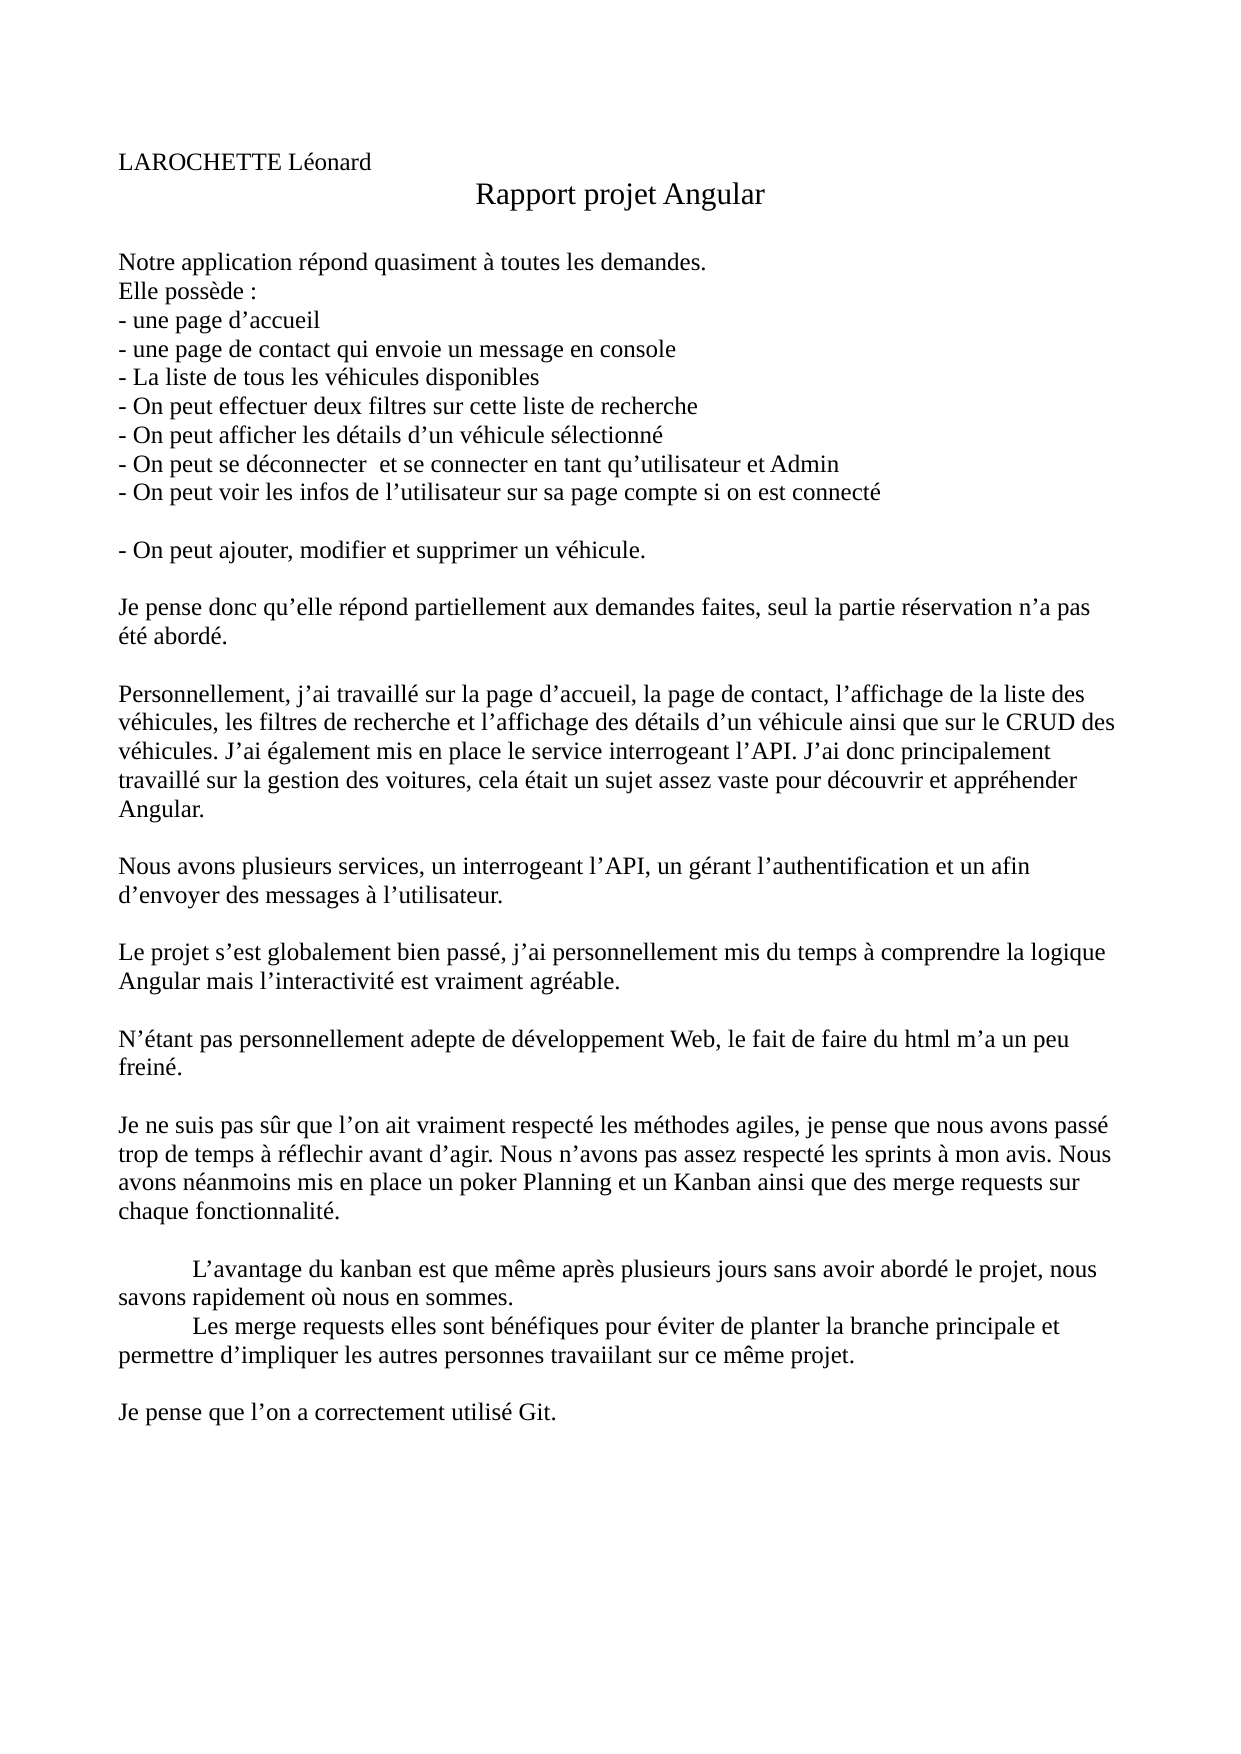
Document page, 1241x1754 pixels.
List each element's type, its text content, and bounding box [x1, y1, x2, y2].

text - La liste de tous les véhicules disponibles [118, 362, 1122, 391]
text - On peut afficher les détails d’un véhicule sélectionné [118, 420, 1122, 449]
text Les merge requests elles sont bénéfiques pour éviter de planter la branche principale et permettre d’impliquer les autres personnes travaiilant sur ce même projet. [118, 1311, 1122, 1369]
text Je pense donc qu’elle répond partiellement aux demandes faites, seul la partie réservation n’a pas été abordé. [118, 592, 1122, 650]
text - On peut se déconnecter et se connecter en tant qu’utilisateur et Admin [118, 449, 1122, 477]
text - On peut ajouter, modifier et supprimer un véhicule. [118, 535, 1122, 564]
text Elle possède : [118, 276, 1122, 305]
text - une page d’accueil [118, 305, 1122, 334]
text LAROCHETTE Léonard [118, 147, 1122, 176]
text L’avantage du kanban est que même après plusieurs jours sans avoir abordé le projet, nous savons rapidement où nous en sommes. [118, 1254, 1122, 1311]
text Rapport projet Angular [118, 176, 1122, 212]
text N’étant pas personnellement adepte de développement Web, le fait de faire du html m’a un peu freiné. [118, 1024, 1122, 1081]
text Je ne suis pas sûr que l’on ait vraiment respecté les méthodes agiles, je pense que nous avons passé trop de temps à réflechir avant d’agir. Nous n’avons pas assez respecté les sprints à mon avis. Nous avons néanmoins mis en place un poker Planning et un Kanban ainsi que des merge requests sur chaque fonctionnalité. [118, 1110, 1122, 1225]
text - une page de contact qui envoie un message en console [118, 334, 1122, 362]
text Notre application répond quasiment à toutes les demandes. [118, 247, 1122, 276]
text - On peut voir les infos de l’utilisateur sur sa page compte si on est connecté [118, 477, 1122, 506]
text Je pense que l’on a correctement utilisé Git. [118, 1397, 1122, 1426]
text Le projet s’est globalement bien passé, j’ai personnellement mis du temps à comprendre la logique Angular mais l’interactivité est vraiment agréable. [118, 937, 1122, 995]
text Personnellement, j’ai travaillé sur la page d’accueil, la page de contact, l’affichage de la liste des véhicules, les filtres de recherche et l’affichage des détails d’un véhicule ainsi que sur le CRUD des véhicules. J’ai également mis en place le service interrogeant l’API. J’ai donc principalement travaillé sur la gestion des voitures, cela était un sujet assez vaste pour découvrir et appréhender Angular. [118, 679, 1122, 822]
text Nous avons plusieurs services, un interrogeant l’API, un gérant l’authentification et un afin d’envoyer des messages à l’utilisateur. [118, 851, 1122, 909]
text - On peut effectuer deux filtres sur cette liste de recherche [118, 391, 1122, 420]
